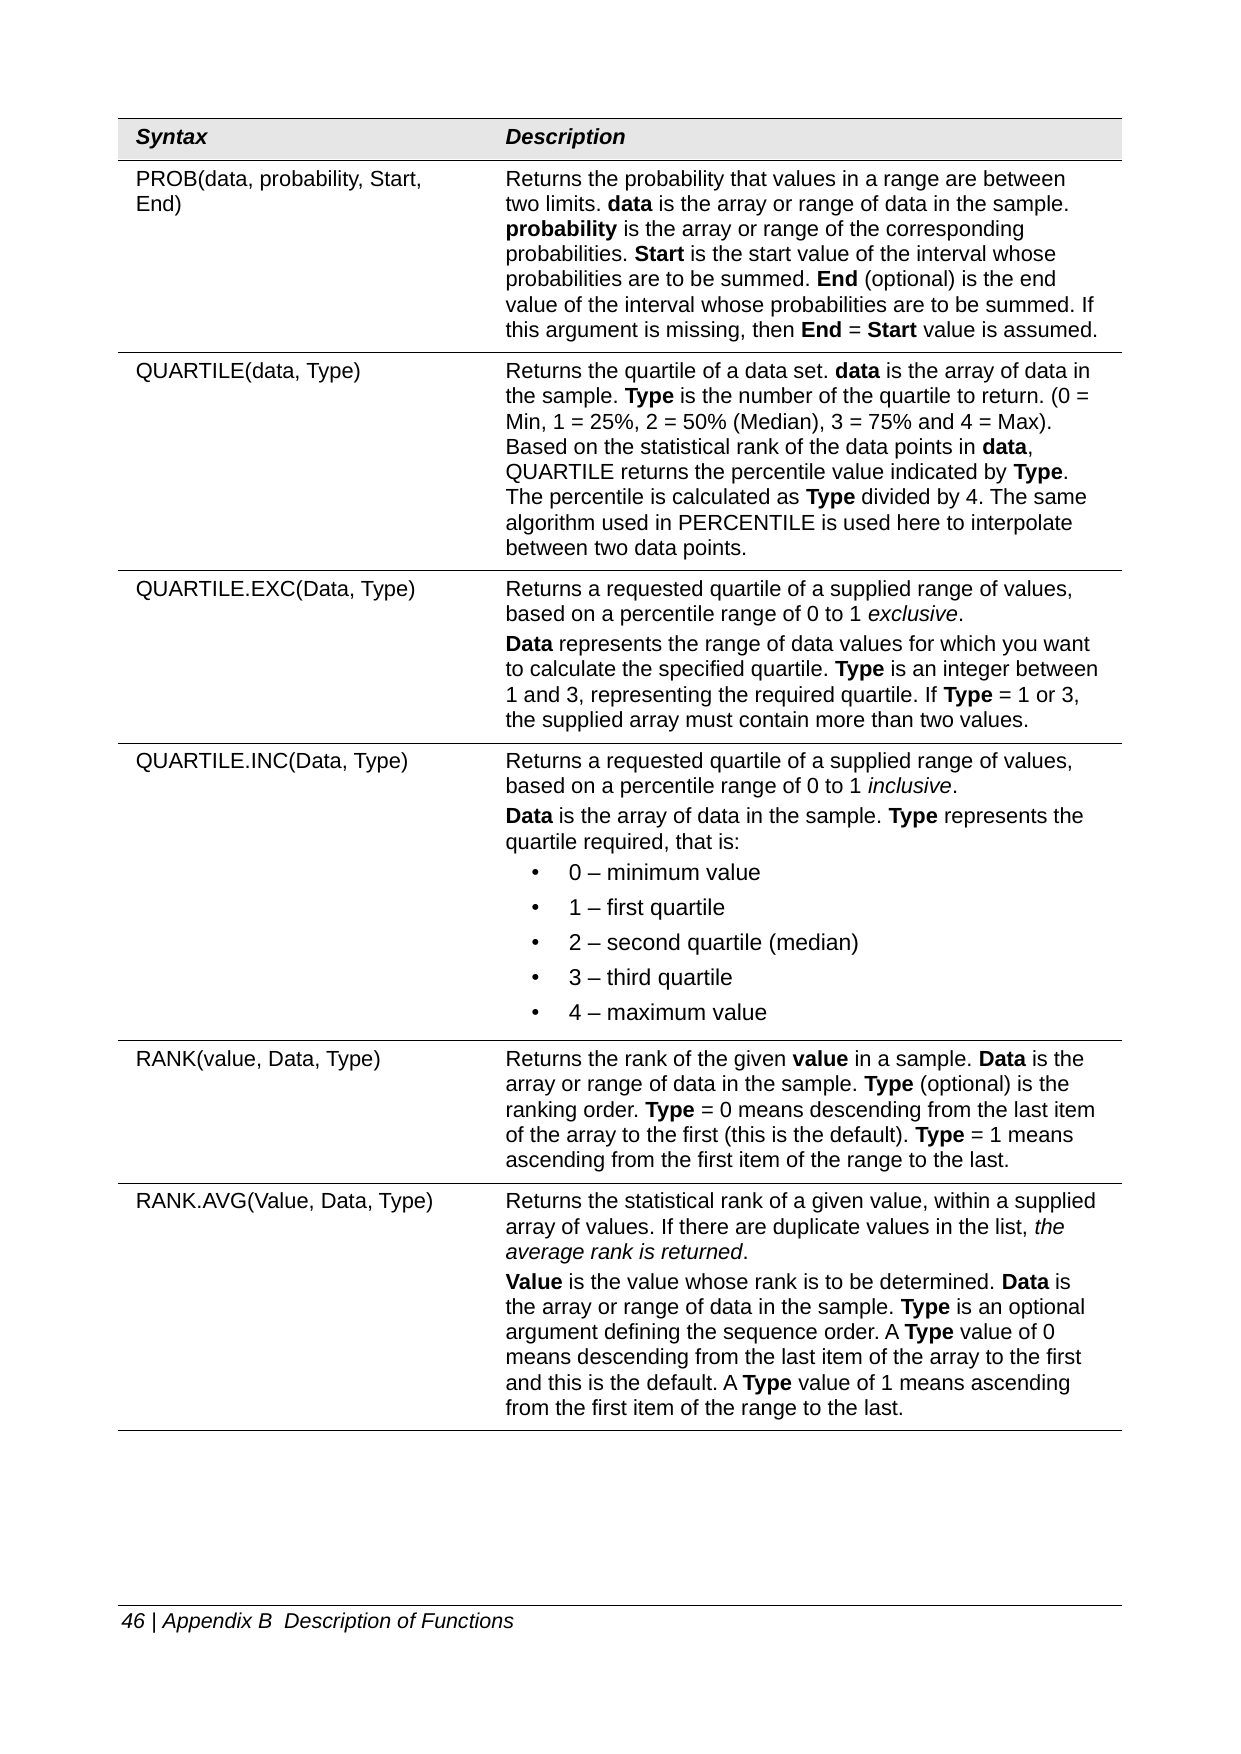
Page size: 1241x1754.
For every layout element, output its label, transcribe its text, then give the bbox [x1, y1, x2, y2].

table_cell Returns the rank of the given value in a sample. Data is the array or range of data in the sample. Type (optional) is the ranking order. Type = 0 means descending from the last item of the array to the first (this is the default). Type = 1 means ascending from the first item of the range to the last. [488, 1041, 1122, 1182]
table_cell Returns the statistical rank of a given value, within a supplied array of values. If there are duplicate values in the list, the average rank is returned. Value is the value whose rank is to be determined. Data is the array or range of data in the sample. Type is an optional argument defining the sequence order. A Type value of 0 means descending from the last item of the array to the first and this is the default. A Type value of 1 means ascending from the first item of the range to the last. [488, 1184, 1122, 1430]
table_cell Returns a requested quartile of a supplied range of values, based on a percentile range of 0 to 1 exclusive. Data represents the range of data values for which you want to calculate the specified quartile. Type is an integer between 1 and 3, representing the required quartile. If Type = 1 or 3, the supplied array must contain more than two values. [488, 571, 1122, 742]
table_cell Returns the quartile of a data set. data is the array of data in the sample. Type is the number of the quartile to return. (0 = Min, 1 = 25%, 2 = 50% (Median), 3 = 75% and 4 = Max). Based on the statistical rank of the data points in data, QUARTILE returns the percentile value indicated by Type. The percentile is calculated as Type divided by 4. The same algorithm used in PERCENTILE is used here to interpolate between two data points. [488, 353, 1122, 570]
table_cell Returns the probability that values in a range are between two limits. data is the array or range of data in the sample. probability is the array or range of the corresponding probabilities. Start is the start value of the interval whose probabilities are to be summed. End (optional) is the end value of the interval whose probabilities are to be summed. If this argument is missing, then End = Start value is assumed. [488, 161, 1122, 352]
table_cell Returns a requested quartile of a supplied range of values, based on a percentile range of 0 to 1 inclusive. Data is the array of data in the sample. Type represents the quartile required, that is: 0 – minimum value 1 – first quartile 2 – second quartile (median) 3 – third quartile 4 – maximum value [488, 744, 1122, 1040]
table_cell PROB(data, probability, Start, End) [118, 161, 488, 352]
table_cell QUARTILE.EXC(Data, Type) [118, 571, 488, 742]
table_cell QUARTILE.INC(Data, Type) [118, 744, 488, 1040]
table_header Description [488, 119, 1122, 159]
table_cell QUARTILE(data, Type) [118, 353, 488, 570]
table_cell RANK.AVG(Value, Data, Type) [118, 1184, 488, 1430]
table_header Syntax [118, 119, 488, 159]
table_cell RANK(value, Data, Type) [118, 1041, 488, 1182]
